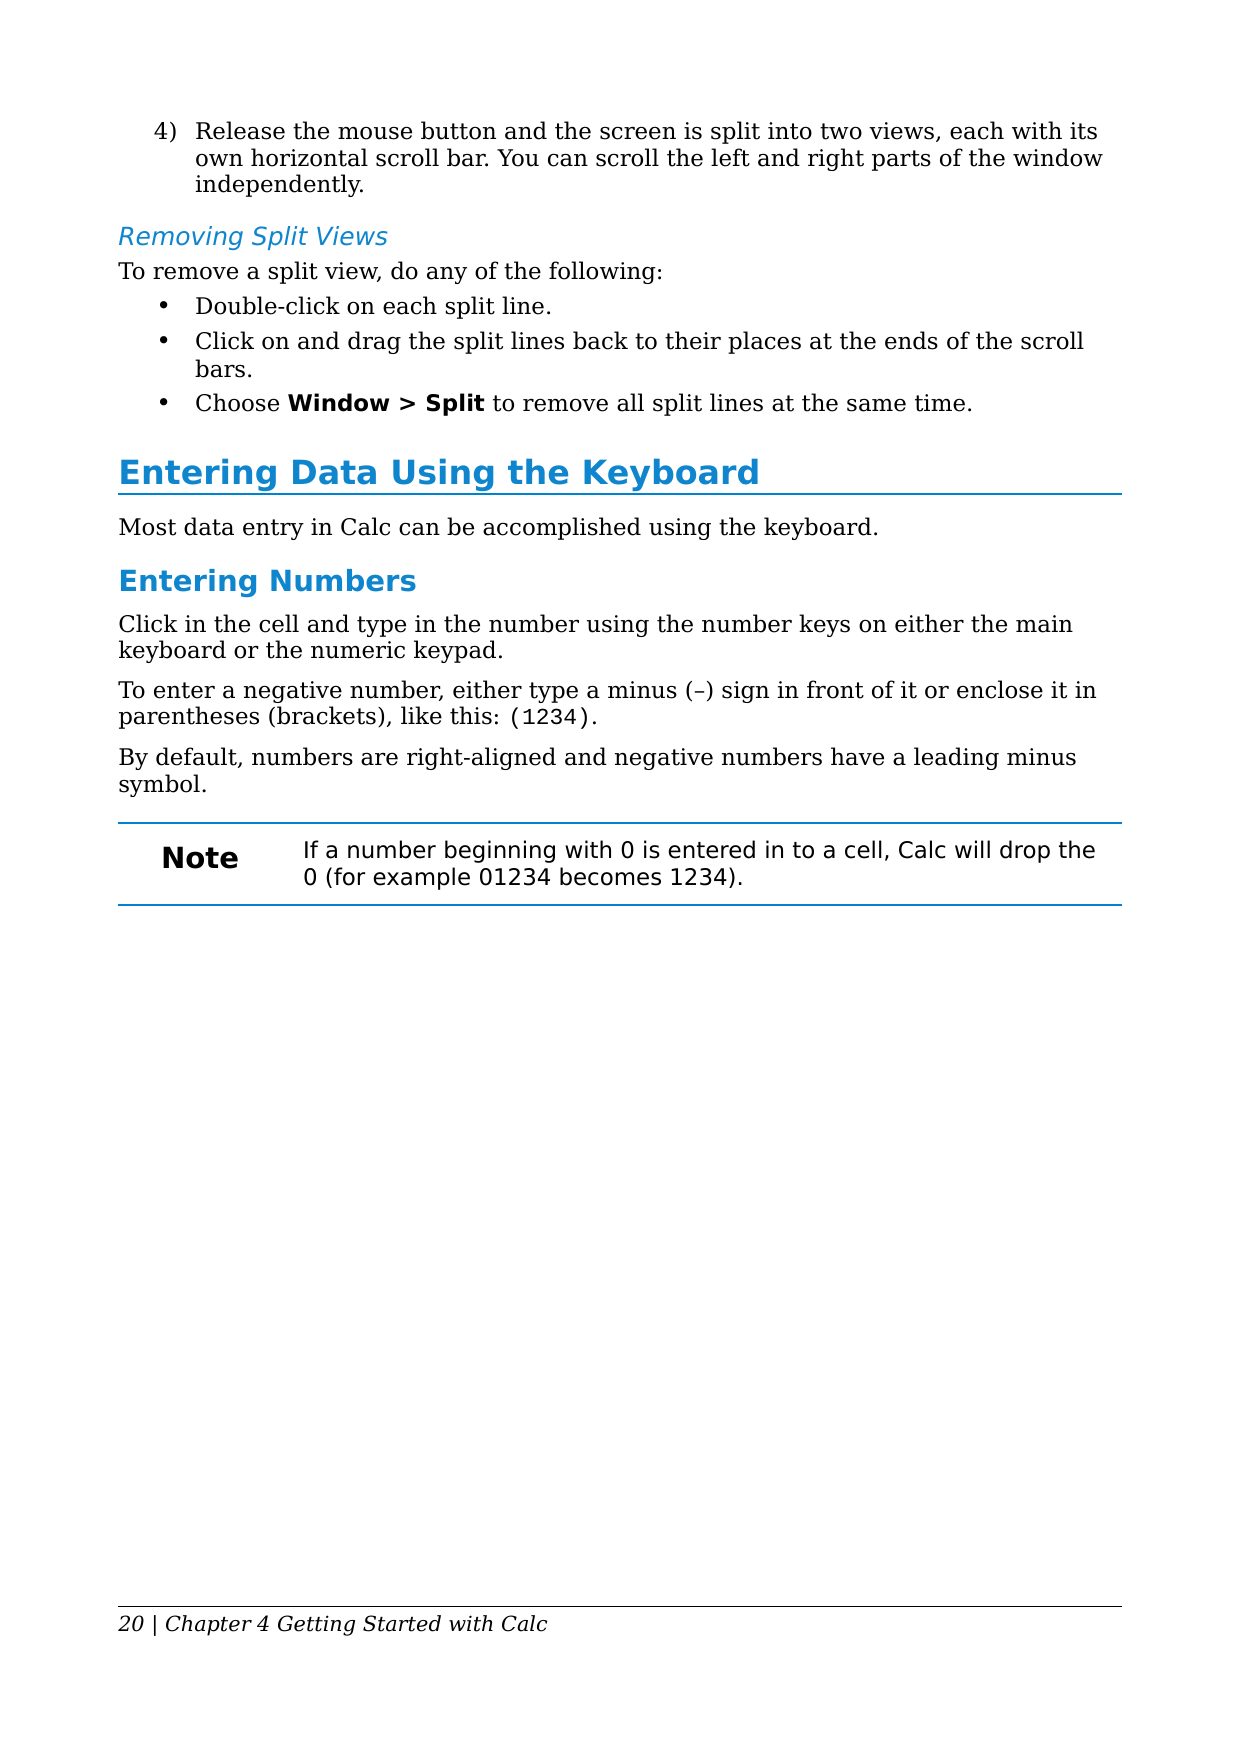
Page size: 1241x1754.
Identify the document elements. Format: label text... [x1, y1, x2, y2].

text By default, numbers are right-aligned and negative numbers have a leading minus symbol. [118, 744, 1122, 797]
subtitle Entering Numbers [118, 564, 1122, 598]
list Click on and drag the split lines back to their places at the ends of the scroll bars. [156, 327, 1122, 382]
subtitle Removing Split Views [118, 222, 1122, 252]
list To remove a split view, do any of the following: [118, 258, 1122, 285]
list Choose Window > Split to remove all split lines at the same time. [156, 389, 1128, 418]
table_header If a number beginning with 0 is entered in to a cell, Calc will drop the 0 (for example 01234 becomes 1234). [281, 824, 1122, 904]
list Release the mouse button and the screen is split into two views, each with its own horizontal scroll bar. You can scroll the left and right parts of the window independently. [177, 118, 1122, 198]
table_header Note [118, 824, 281, 904]
subtitle Entering Data Using the Keyboard [118, 454, 1122, 493]
text To enter a negative number, either type a minus (–) sign in front of it or enclose it in parentheses (brackets), like this: (1234). [118, 677, 1122, 732]
text Click in the cell and type in the number using the number keys on either the main keyboard or the numeric keypad. [118, 611, 1122, 664]
text Most data entry in Calc can be accomplished using the keyboard. [118, 514, 1122, 540]
list Double-click on each split line. [156, 291, 1122, 320]
